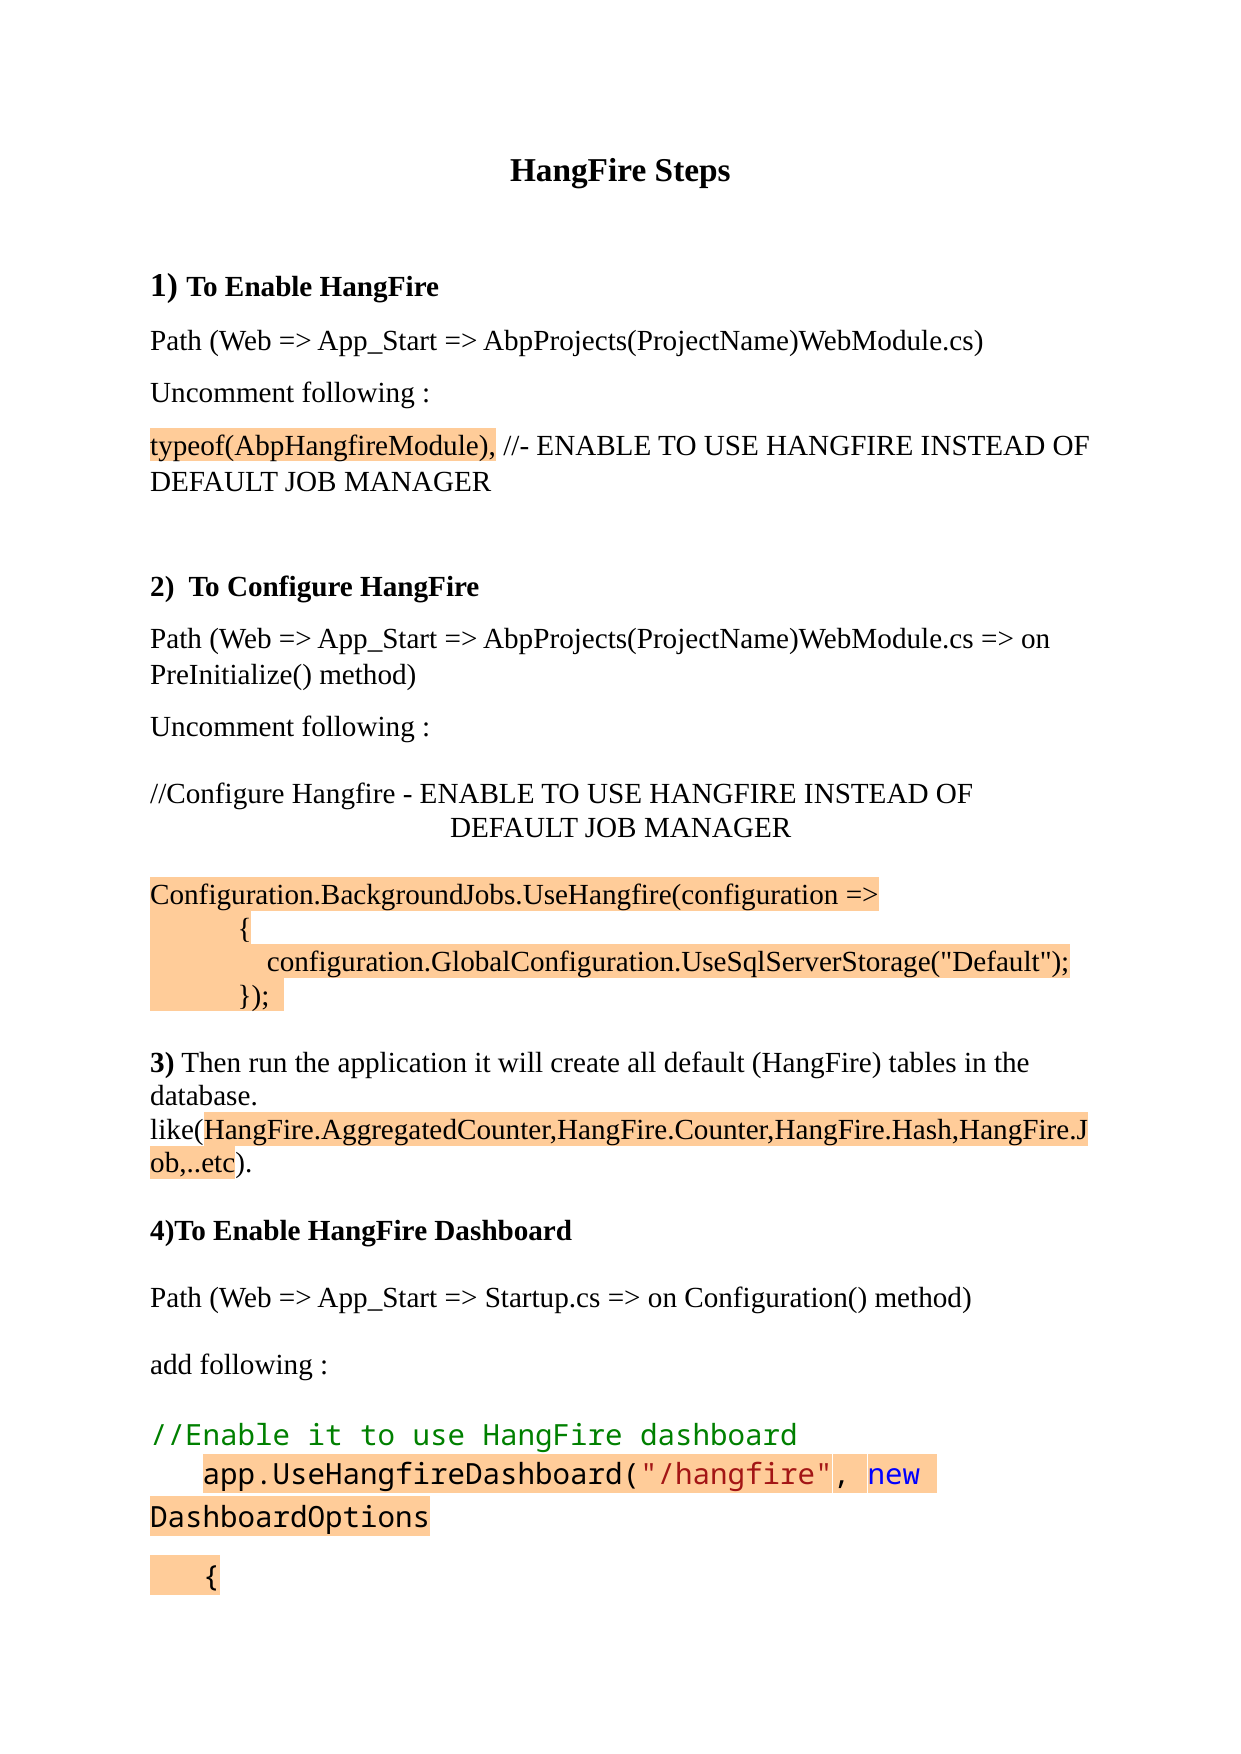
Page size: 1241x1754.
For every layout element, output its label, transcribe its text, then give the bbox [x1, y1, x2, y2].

text 1) To Enable HangFire [150, 265, 1090, 303]
text Uncomment following : [150, 709, 1090, 743]
text }); [150, 978, 1090, 1011]
text app.UseHangfireDashboard("/hangfire", new DashboardOptions [150, 1453, 1090, 1536]
text //Enable it to use HangFire dashboard [150, 1414, 1090, 1453]
text { [150, 911, 1090, 944]
text 3) Then run the application it will create all default (HangFire) tables in the database. [150, 1045, 1090, 1112]
text typeof(AbpHangfireModule), //- ENABLE TO USE HANGFIRE INSTEAD OF DEFAULT JOB MANAGER [150, 428, 1090, 497]
text Path (Web => App_Start => Startup.cs => on Configuration() method) [150, 1280, 1090, 1313]
text 4)To Enable HangFire Dashboard [150, 1213, 1090, 1246]
text configuration.GlobalConfiguration.UseSqlServerStorage("Default"); [150, 944, 1090, 978]
text HangFire Steps [150, 150, 1090, 188]
text Configuration.BackgroundJobs.UseHangfire(configuration => [150, 877, 1090, 911]
text Path (Web => App_Start => AbpProjects(ProjectName)WebModule.cs) [150, 323, 1090, 356]
text add following : [150, 1347, 1090, 1380]
text 2) To Configure HangFire [150, 569, 1090, 602]
text //Configure Hangfire - ENABLE TO USE HANGFIRE INSTEAD OF DEFAULT JOB MANAGER [150, 777, 1090, 844]
text { [150, 1555, 1090, 1595]
text like(HangFire.AggregatedCounter,HangFire.Counter,HangFire.Hash,HangFire.Job,..etc). [150, 1112, 1090, 1179]
text Uncomment following : [150, 375, 1090, 409]
text Path (Web => App_Start => AbpProjects(ProjectName)WebModule.cs => on PreInitialize() method) [150, 621, 1090, 691]
